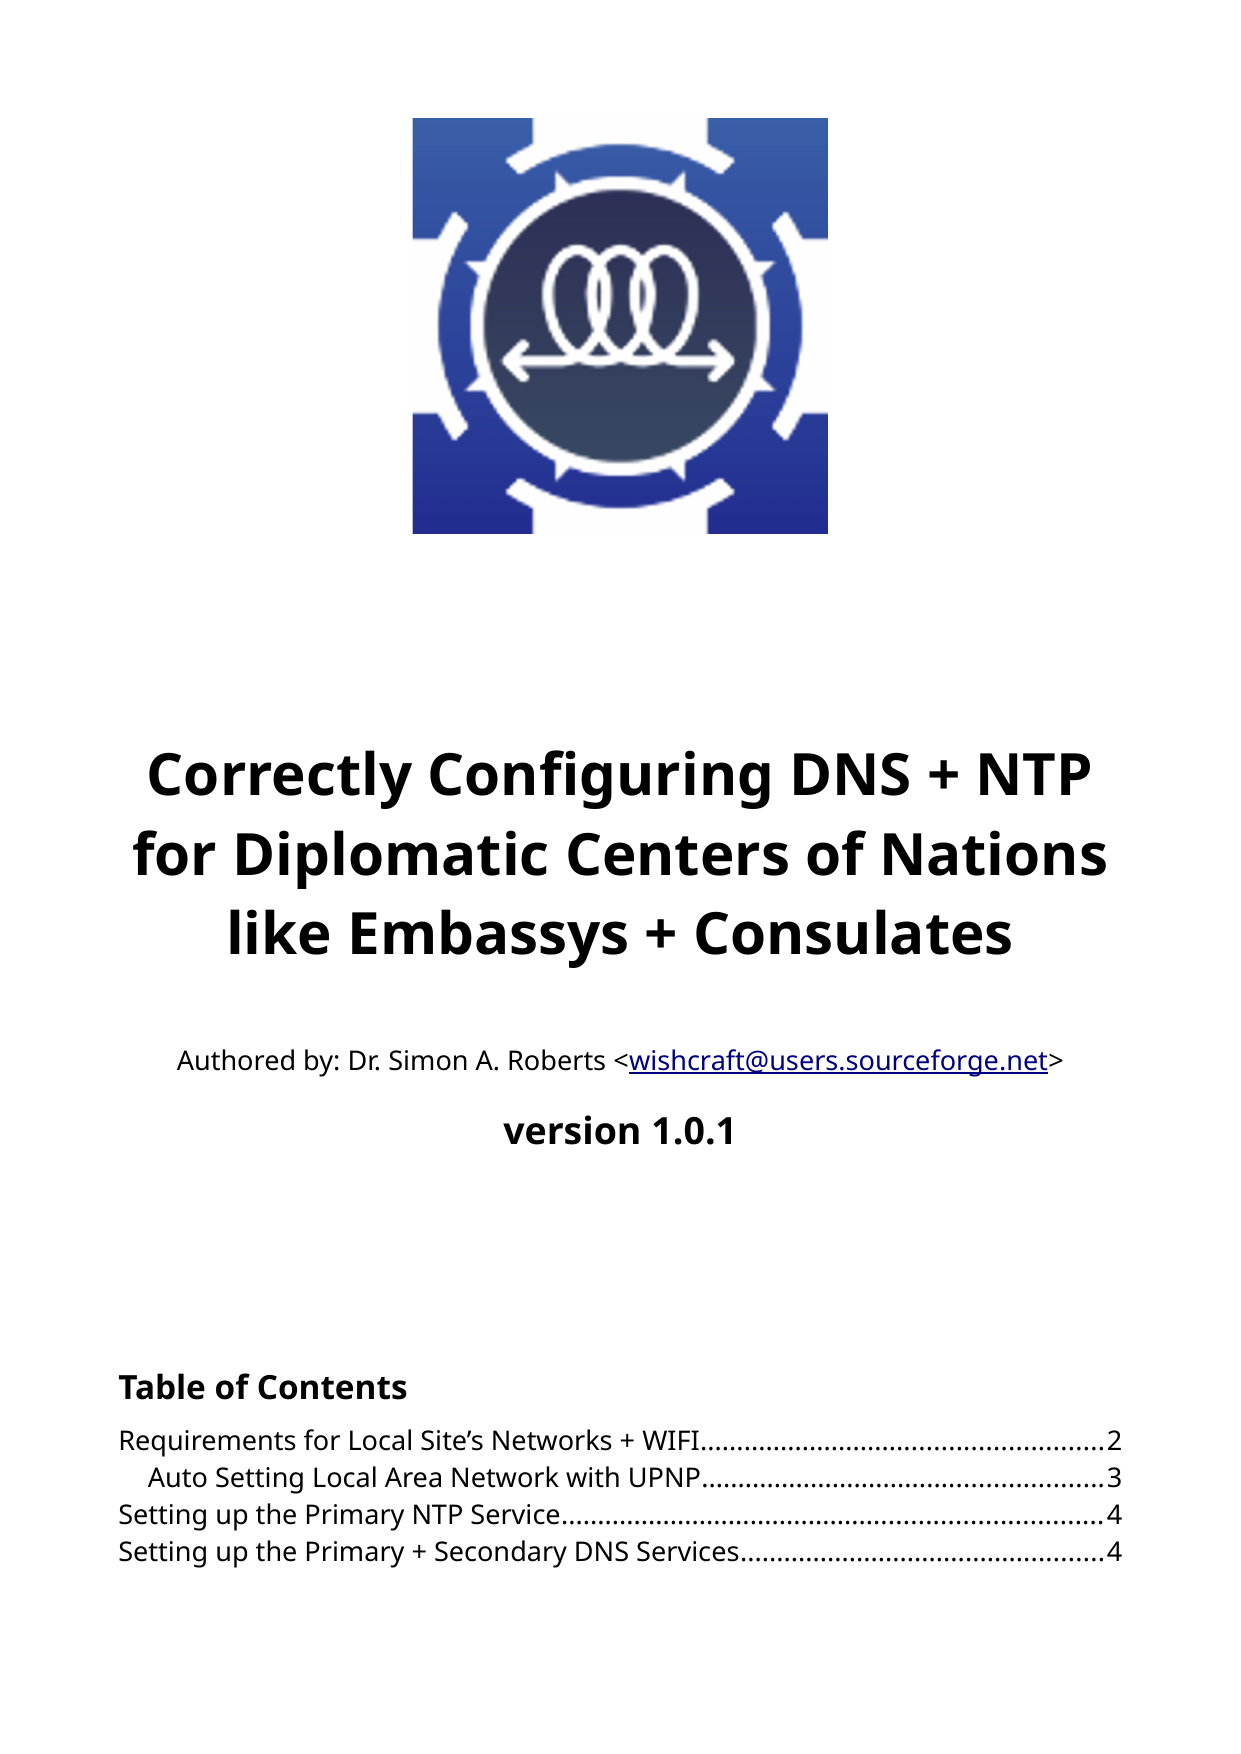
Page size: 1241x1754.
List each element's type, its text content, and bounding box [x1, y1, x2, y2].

subtitle Table of Contents [118, 1364, 1122, 1409]
text Requirements for Local Site’s Networks + WIFI 2 [118, 1422, 1122, 1458]
text Authored by: Dr. Simon A. Roberts <wishcraft@users.sourceforge.net> [118, 1041, 1122, 1078]
text Setting up the Primary + Secondary DNS Services 4 [118, 1532, 1122, 1569]
picture [412, 118, 828, 534]
subtitle version 1.0.1 [118, 1104, 1122, 1155]
title Correctly Configuring DNS + NTP for Diplomatic Centers of Nations like Embassys + Consulates [118, 733, 1122, 972]
text Setting up the Primary NTP Service 4 [118, 1495, 1122, 1532]
text Auto Setting Local Area Network with UPNP 3 [148, 1458, 1122, 1495]
